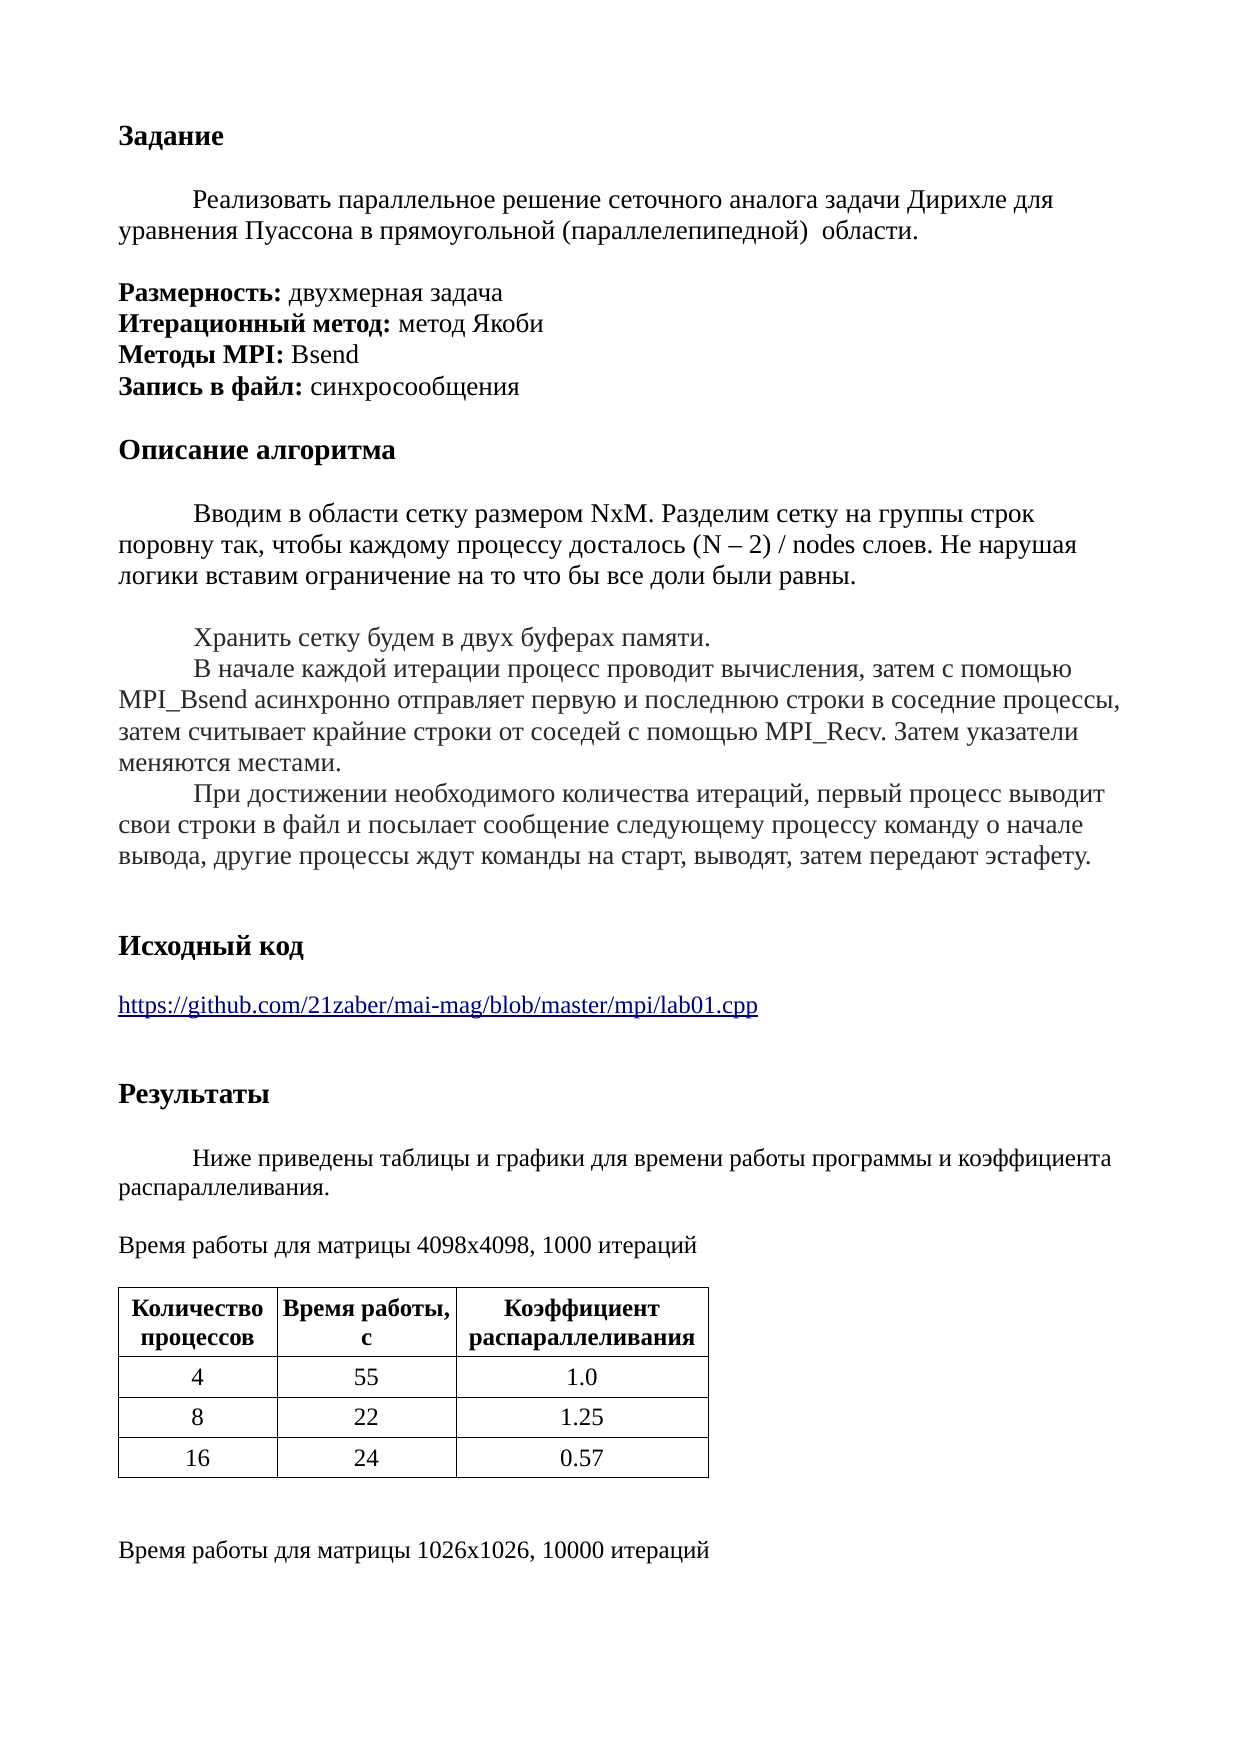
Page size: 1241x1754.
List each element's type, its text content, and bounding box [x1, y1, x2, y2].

text https://github.com/21zaber/mai-mag/blob/master/mpi/lab01.cpp [118, 990, 1122, 1019]
text Время работы для матрицы 4098x4098, 1000 итераций [118, 1230, 1122, 1258]
text Вводим в области сетку размером NxM. Разделим сетку на группы строк поровну так, чтобы каждому процессу досталось (N – 2) / nodes слоев. Не нарушая логики вставим ограничение на то что бы все доли были равны. [118, 497, 1122, 590]
table_header Количество процессов [119, 1288, 277, 1356]
table_cell 0.57 [457, 1438, 708, 1477]
table_cell 4 [119, 1357, 277, 1397]
table_header Время работы, c [278, 1288, 456, 1356]
table_header Коэффициент распараллеливания [457, 1288, 708, 1356]
table_cell 1.0 [457, 1357, 708, 1397]
text Реализовать параллельное решение сеточного аналога задачи Дирихле для уравнения Пуассона в прямоугольной (параллелепипедной) области. [118, 183, 1122, 276]
text Запись в файл: синхросообщения [118, 370, 1122, 401]
text Размерность: двухмерная задача [118, 276, 1122, 307]
text Задание [118, 118, 1122, 152]
text Время работы для матрицы 1026x1026, 10000 итераций [118, 1535, 1122, 1564]
table_cell 55 [278, 1357, 456, 1397]
text Итерационный метод: метод Якоби [118, 307, 1122, 338]
text Хранить сетку будем в двух буферах памяти. [118, 621, 1122, 652]
text В начале каждой итерации процесс проводит вычисления, затем с помощью MPI_Bsend асинхронно отправляет первую и последнюю строки в соседние процессы, затем считывает крайние строки от соседей с помощью MPI_Recv. Затем указатели меняются местами. [118, 652, 1122, 777]
text Результаты [118, 1076, 1122, 1110]
text Исходный код [118, 928, 1122, 961]
table_cell 8 [119, 1398, 277, 1437]
text Описание алгоритма [118, 432, 1122, 466]
text При достижении необходимого количества итераций, первый процесс выводит свои строки в файл и посылает сообщение следующему процессу команду о начале вывода, другие процессы ждут команды на старт, выводят, затем передают эстафету. [118, 777, 1122, 870]
table_cell 1.25 [457, 1398, 708, 1437]
table_cell 24 [278, 1438, 456, 1477]
table_cell 22 [278, 1398, 456, 1437]
table_cell 16 [119, 1438, 277, 1477]
text Методы MPI: Bsend [118, 338, 1122, 370]
text Ниже приведены таблицы и графики для времени работы программы и коэффициента распараллеливания. [118, 1143, 1122, 1201]
